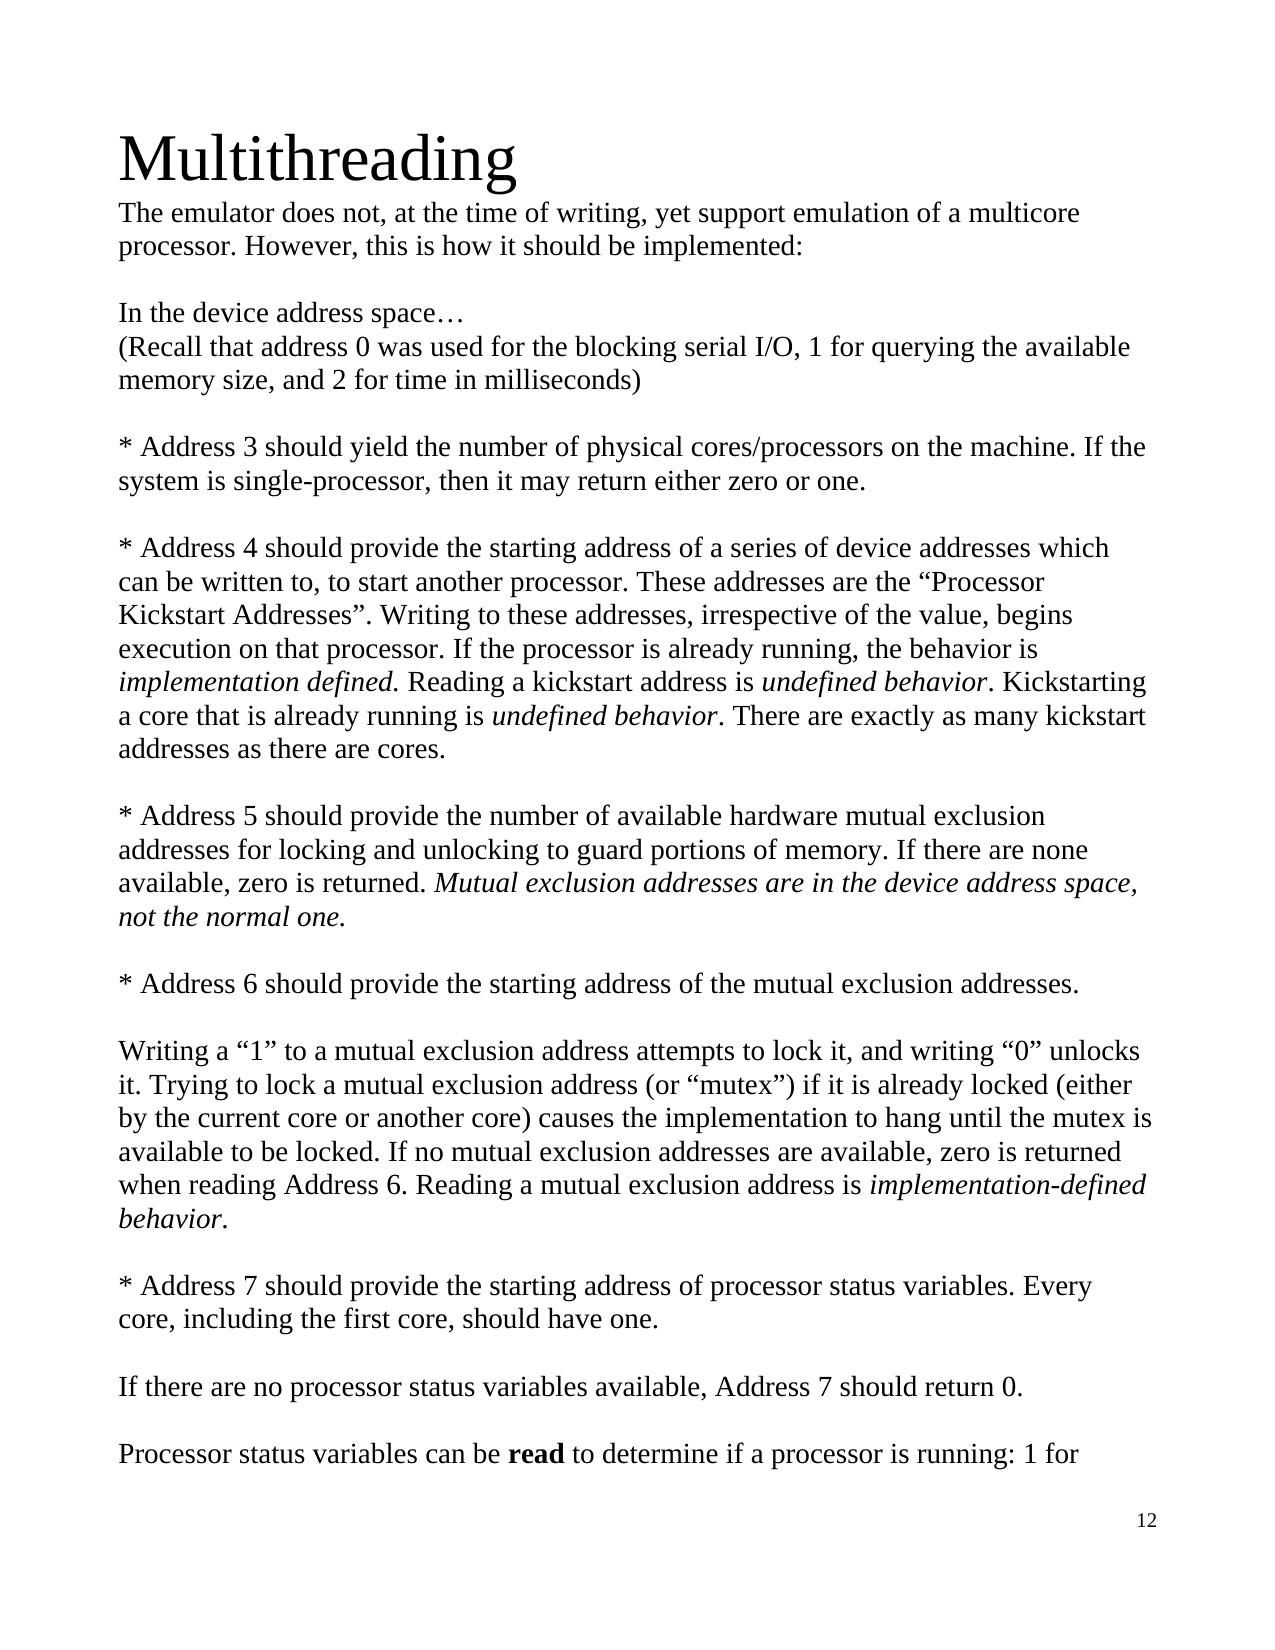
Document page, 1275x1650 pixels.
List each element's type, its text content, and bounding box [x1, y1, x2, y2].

text In the device address space… (Recall that address 0 was used for the blocking serial I/O, 1 for querying the available memory size, and 2 for time in milliseconds) [118, 262, 1157, 396]
text * Address 4 should provide the starting address of a series of device addresses which can be written to, to start another processor. These addresses are the “Processor Kickstart Addresses”. Writing to these addresses, irrespective of the value, begins execution on that processor. If the processor is already running, the behavior is implementation defined. Reading a kickstart address is undefined behavior. Kickstarting a core that is already running is undefined behavior. There are exactly as many kickstart addresses as there are cores. [118, 530, 1157, 765]
text * Address 3 should yield the number of physical cores/processors on the machine. If the system is single-processor, then it may return either zero or one. [118, 429, 1157, 497]
text Multithreading [118, 118, 1157, 195]
text * Address 7 should provide the starting address of processor status variables. Every core, including the first core, should have one. If there are no processor status variables available, Address 7 should return 0. Processor status variables can be read to determine if a processor is running: 1 for [118, 1268, 1157, 1469]
text The emulator does not, at the time of writing, yet support emulation of a multicore processor. However, this is how it should be implemented: [118, 195, 1157, 262]
text * Address 5 should provide the number of available hardware mutual exclusion addresses for locking and unlocking to guard portions of memory. If there are none available, zero is returned. Mutual exclusion addresses are in the device address space, not the normal one. [118, 798, 1157, 933]
text Writing a “1” to a mutual exclusion address attempts to lock it, and writing “0” unlocks it. Trying to lock a mutual exclusion address (or “mutex”) if it is already locked (either by the current core or another core) causes the implementation to hang until the mutex is available to be locked. If no mutual exclusion addresses are available, zero is returned when reading Address 6. Reading a mutual exclusion address is implementation-defined behavior. [118, 1033, 1157, 1268]
text * Address 6 should provide the starting address of the mutual exclusion addresses. [118, 966, 1157, 1000]
